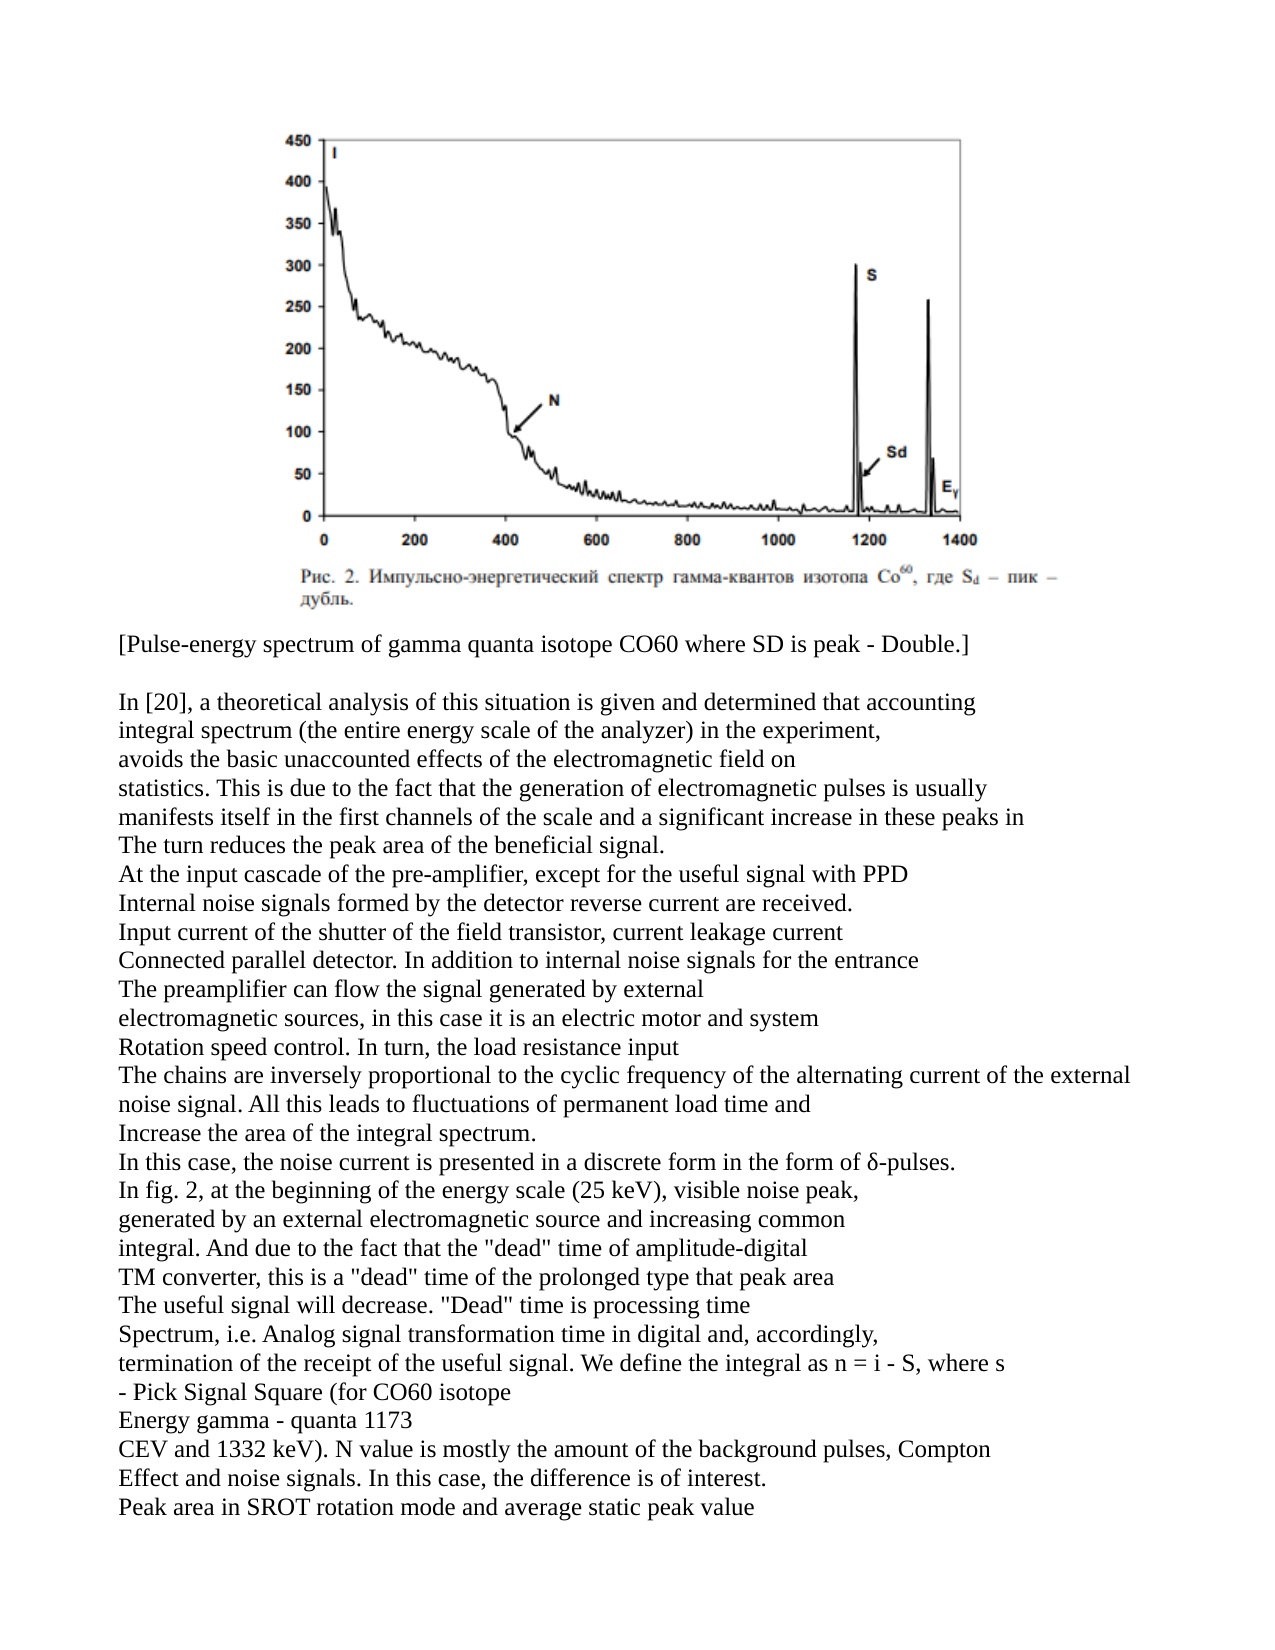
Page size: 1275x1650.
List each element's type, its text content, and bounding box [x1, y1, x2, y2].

text In [20], a theoretical analysis of this situation is given and determined that accounting [118, 687, 1157, 715]
picture [209, 118, 1066, 630]
text termination of the receipt of the useful signal. We define the integral as n = i - S, where s [118, 1348, 1157, 1377]
text In this case, the noise current is presented in a discrete form in the form of δ-pulses. [118, 1147, 1157, 1175]
text - Pick Signal Square (for CO60 isotope [118, 1377, 1157, 1405]
text Effect and noise signals. In this case, the difference is of interest. [118, 1463, 1157, 1492]
text Internal noise signals formed by the detector reverse current are received. [118, 888, 1157, 917]
text TM converter, this is a "dead" time of the prolonged type that peak area [118, 1262, 1157, 1290]
text The chains are inversely proportional to the cyclic frequency of the alternating current of the external noise signal. All this leads to fluctuations of permanent load time and [118, 1060, 1157, 1118]
text electromagnetic sources, in this case it is an electric motor and system [118, 1003, 1157, 1032]
text Input current of the shutter of the field transistor, current leakage current [118, 917, 1157, 945]
text avoids the basic unaccounted effects of the electromagnetic field on [118, 744, 1157, 773]
text Energy gamma - quanta 1173 [118, 1405, 1157, 1434]
text CEV and 1332 keV). N value is mostly the amount of the background pulses, Compton [118, 1434, 1157, 1463]
text statistics. This is due to the fact that the generation of electromagnetic pulses is usually [118, 773, 1157, 802]
text The turn reduces the peak area of ​​the beneficial signal. [118, 830, 1157, 859]
text [Pulse-energy spectrum of gamma quanta isotope CO60 where SD is peak - Double.] [118, 118, 1157, 658]
text Peak area in SROT rotation mode and average static peak value [118, 1492, 1157, 1520]
text The useful signal will decrease. "Dead" time is processing time [118, 1290, 1157, 1319]
text Rotation speed control. In turn, the load resistance input [118, 1032, 1157, 1060]
text integral. And due to the fact that the "dead" time of amplitude-digital [118, 1233, 1157, 1262]
text Connected parallel detector. In addition to internal noise signals for the entrance [118, 945, 1157, 974]
text integral spectrum (the entire energy scale of the analyzer) in the experiment, [118, 715, 1157, 744]
text The preamplifier can flow the signal generated by external [118, 974, 1157, 1003]
text manifests itself in the first channels of the scale and a significant increase in these peaks in [118, 802, 1157, 830]
text generated by an external electromagnetic source and increasing common [118, 1204, 1157, 1233]
text Increase the area of ​​the integral spectrum. [118, 1118, 1157, 1147]
text At the input cascade of the pre-amplifier, except for the useful signal with PPD [118, 859, 1157, 888]
text Spectrum, i.e. Analog signal transformation time in digital and, accordingly, [118, 1319, 1157, 1348]
text In fig. 2, at the beginning of the energy scale (25 keV), visible noise peak, [118, 1175, 1157, 1204]
